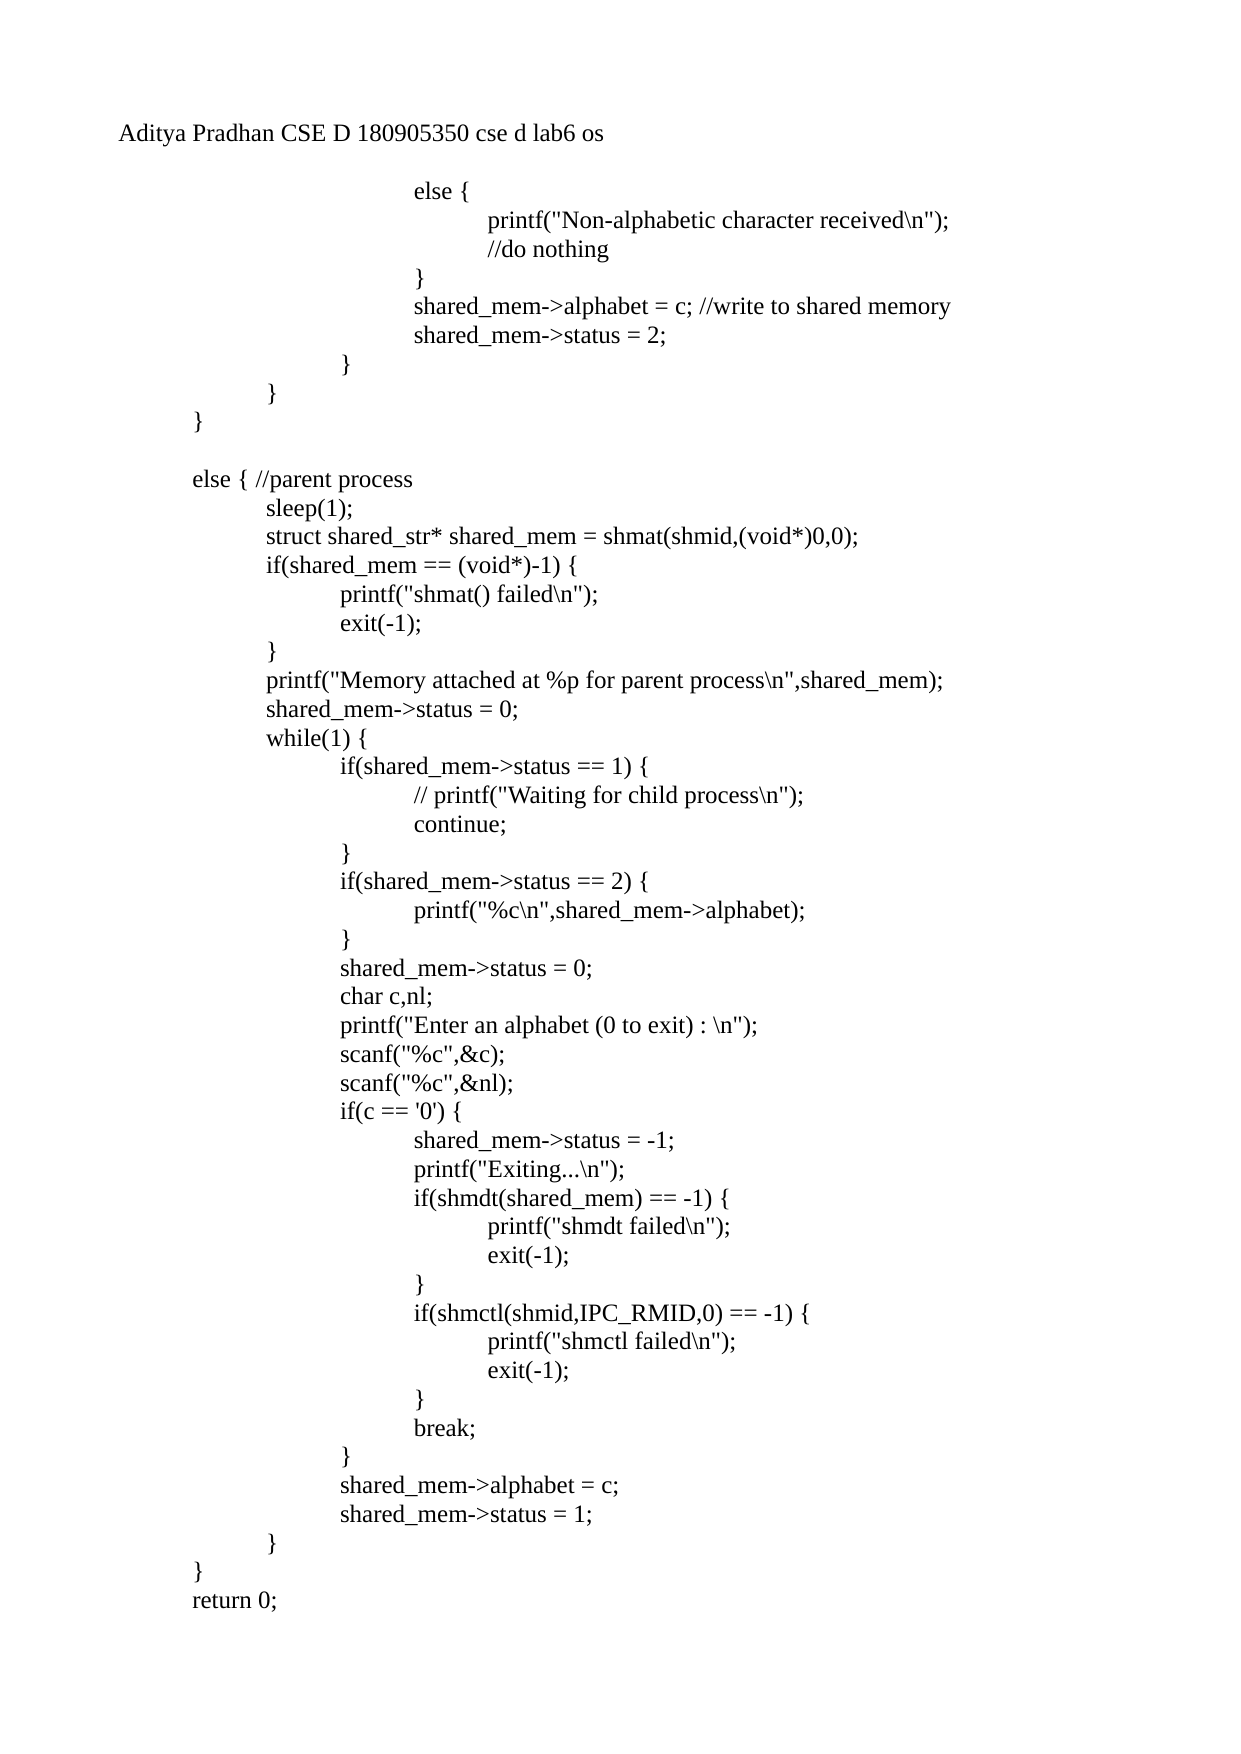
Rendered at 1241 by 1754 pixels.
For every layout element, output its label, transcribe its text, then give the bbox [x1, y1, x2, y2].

text if(shmdt(shared_mem) == -1) { [118, 1183, 1122, 1211]
text } [118, 636, 1122, 665]
text scanf("%c",&nl); [118, 1068, 1122, 1096]
text shared_mem->status = -1; [118, 1125, 1122, 1154]
text } [118, 406, 1122, 435]
text printf("shmdt failed\n"); [118, 1211, 1122, 1240]
text shared_mem->alphabet = c; [118, 1470, 1122, 1499]
text sleep(1); [118, 493, 1122, 521]
text shared_mem->status = 0; [118, 953, 1122, 981]
text struct shared_str* shared_mem = shmat(shmid,(void*)0,0); [118, 521, 1122, 550]
text } [118, 1556, 1122, 1585]
text printf("Exiting...\n"); [118, 1154, 1122, 1183]
text continue; [118, 809, 1122, 838]
text printf("%c\n",shared_mem->alphabet); [118, 895, 1122, 924]
text printf("shmctl failed\n"); [118, 1326, 1122, 1355]
text } [118, 924, 1122, 953]
text printf("Non-alphabetic character received\n"); [118, 205, 1122, 234]
text } [118, 378, 1122, 406]
text exit(-1); [118, 1355, 1122, 1384]
text if(shared_mem->status == 2) { [118, 866, 1122, 895]
text // printf("Waiting for child process\n"); [118, 780, 1122, 809]
text while(1) { [118, 723, 1122, 751]
text scanf("%c",&c); [118, 1039, 1122, 1068]
text shared_mem->status = 0; [118, 694, 1122, 723]
text } [118, 1384, 1122, 1413]
text char c,nl; [118, 981, 1122, 1010]
text exit(-1); [118, 608, 1122, 636]
text shared_mem->status = 2; [118, 320, 1122, 349]
text } [118, 1269, 1122, 1298]
text break; [118, 1413, 1122, 1441]
text shared_mem->alphabet = c; //write to shared memory [118, 291, 1122, 320]
text printf("shmat() failed\n"); [118, 579, 1122, 608]
text if(c == '0') { [118, 1096, 1122, 1125]
text } [118, 838, 1122, 866]
text printf("Enter an alphabet (0 to exit) : \n"); [118, 1010, 1122, 1039]
text } [118, 1528, 1122, 1556]
text else { //parent process [118, 464, 1122, 493]
text } [118, 1441, 1122, 1470]
text } [118, 349, 1122, 378]
text printf("Memory attached at %p for parent process\n",shared_mem); [118, 665, 1122, 694]
text if(shared_mem == (void*)-1) { [118, 550, 1122, 579]
text //do nothing [118, 234, 1122, 263]
text return 0; [118, 1585, 1122, 1614]
text exit(-1); [118, 1240, 1122, 1269]
text shared_mem->status = 1; [118, 1499, 1122, 1528]
text } [118, 263, 1122, 291]
text if(shmctl(shmid,IPC_RMID,0) == -1) { [118, 1298, 1122, 1326]
text if(shared_mem->status == 1) { [118, 751, 1122, 780]
text else { [118, 176, 1122, 205]
